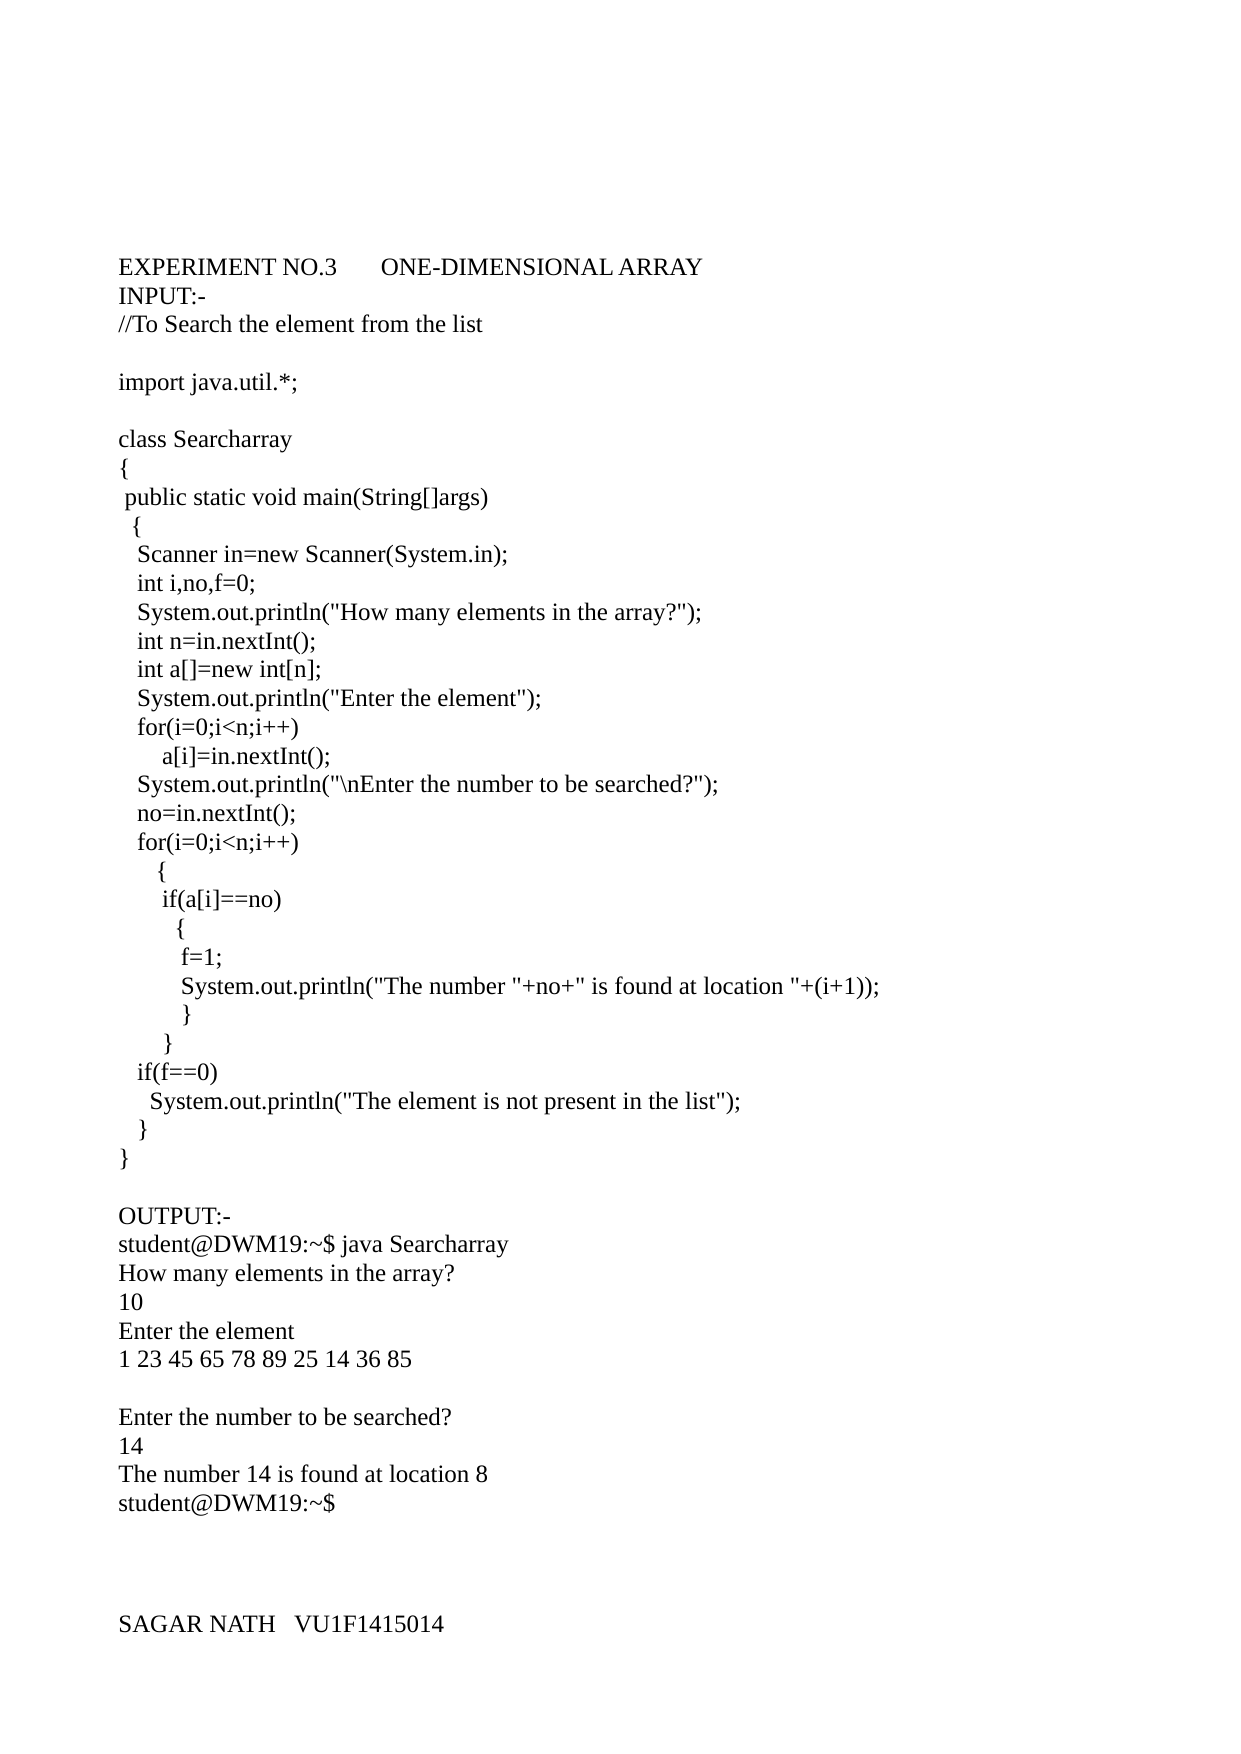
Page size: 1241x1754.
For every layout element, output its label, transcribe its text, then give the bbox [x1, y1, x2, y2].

text { [118, 511, 1122, 539]
text INPUT:- [118, 281, 1122, 309]
text 10 [118, 1287, 1122, 1316]
text EXPERIMENT NO.3 ONE-DIMENSIONAL ARRAY [118, 252, 1122, 281]
text class Searcharray [118, 424, 1122, 453]
text System.out.println("The element is not present in the list"); [118, 1086, 1122, 1114]
text How many elements in the array? [118, 1258, 1122, 1287]
text f=1; [118, 942, 1122, 971]
text { [118, 453, 1122, 482]
text System.out.println("The number "+no+" is found at location "+(i+1)); [118, 971, 1122, 999]
text } [118, 1028, 1122, 1057]
text int n=in.nextInt(); [118, 626, 1122, 654]
text Scanner in=new Scanner(System.in); [118, 539, 1122, 568]
text for(i=0;i<n;i++) [118, 712, 1122, 741]
text { [118, 856, 1122, 884]
text 14 [118, 1431, 1122, 1459]
text The number 14 is found at location 8 [118, 1459, 1122, 1488]
text } [118, 999, 1122, 1028]
text { [118, 913, 1122, 942]
text if(f==0) [118, 1057, 1122, 1086]
text student@DWM19:~$ java Searcharray [118, 1229, 1122, 1258]
text System.out.println("Enter the element"); [118, 683, 1122, 712]
text OUTPUT:- [118, 1201, 1122, 1229]
text import java.util.*; [118, 367, 1122, 396]
text //To Search the element from the list [118, 309, 1122, 338]
text int a[]=new int[n]; [118, 654, 1122, 683]
text no=in.nextInt(); [118, 798, 1122, 827]
text 1 23 45 65 78 89 25 14 36 85 [118, 1344, 1122, 1373]
text Enter the element [118, 1316, 1122, 1344]
text } [118, 1114, 1122, 1143]
text for(i=0;i<n;i++) [118, 827, 1122, 856]
text Enter the number to be searched? [118, 1402, 1122, 1431]
text public static void main(String[]args) [118, 482, 1122, 511]
text student@DWM19:~$ [118, 1488, 1122, 1517]
text } [118, 1143, 1122, 1172]
text int i,no,f=0; [118, 568, 1122, 597]
text System.out.println("\nEnter the number to be searched?"); [118, 769, 1122, 798]
text if(a[i]==no) [118, 884, 1122, 913]
text a[i]=in.nextInt(); [118, 741, 1122, 769]
text System.out.println("How many elements in the array?"); [118, 597, 1122, 626]
